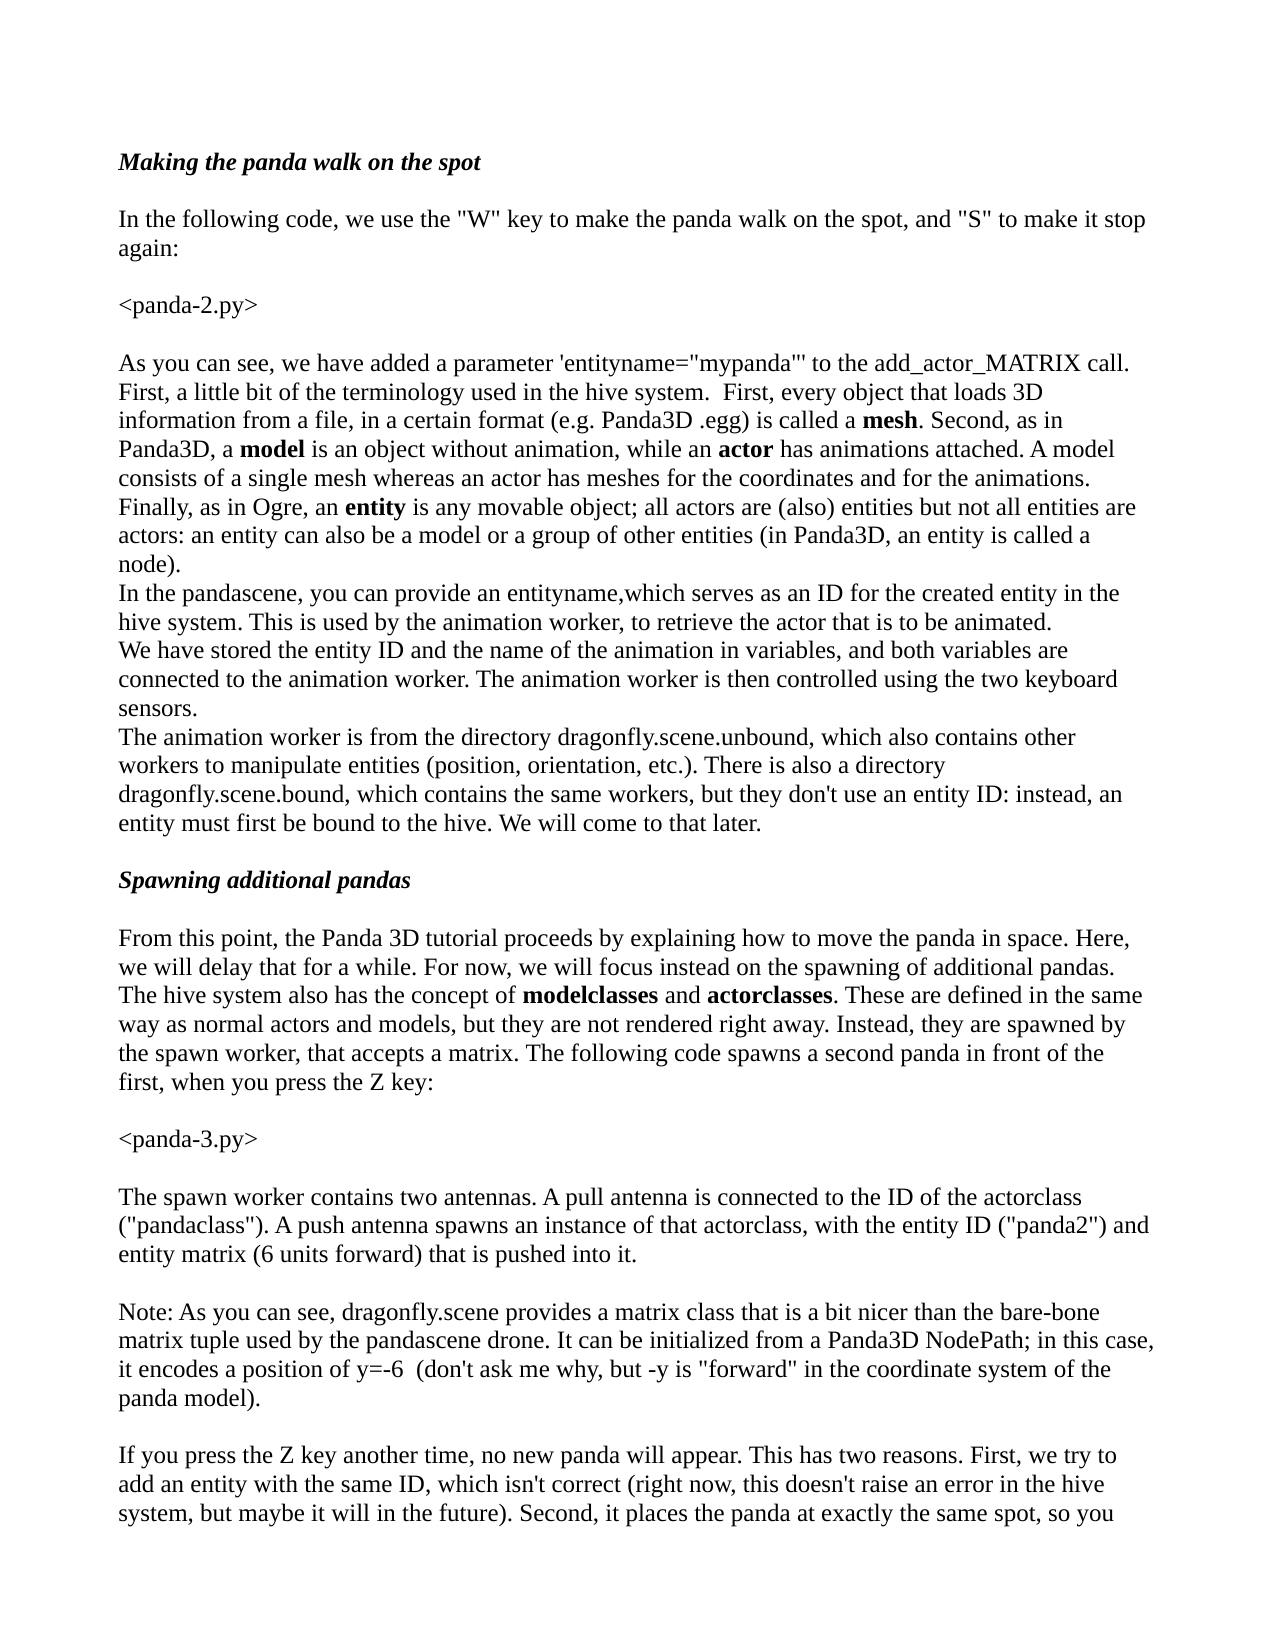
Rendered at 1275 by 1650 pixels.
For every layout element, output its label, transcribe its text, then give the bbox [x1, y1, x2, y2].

text The spawn worker contains two antennas. A pull antenna is connected to the ID of the actorclass ("pandaclass"). A push antenna spawns an instance of that actorclass, with the entity ID ("panda2") and entity matrix (6 units forward) that is pushed into it. [118, 1182, 1157, 1268]
text Note: As you can see, dragonfly.scene provides a matrix class that is a bit nicer than the bare-bone matrix tuple used by the pandascene drone. It can be initialized from a Panda3D NodePath; in this case, it encodes a position of y=-6 (don't ask me why, but -y is "forward" in the coordinate system of the panda model). [118, 1297, 1157, 1412]
text <panda-3.py> [118, 1124, 1157, 1153]
text The hive system also has the concept of modelclasses and actorclasses. These are defined in the same way as normal actors and models, but they are not rendered right away. Instead, they are spawned by the spawn worker, that accepts a matrix. The following code spawns a second panda in front of the first, when you press the Z key: [118, 981, 1157, 1096]
text <panda-2.py> [118, 291, 1157, 319]
text Making the panda walk on the spot [118, 147, 1157, 176]
text In the following code, we use the "W" key to make the panda walk on the spot, and "S" to make it stop again: [118, 204, 1157, 262]
text From this point, the Panda 3D tutorial proceeds by explaining how to move the panda in space. Here, we will delay that for a while. For now, we will focus instead on the spawning of additional pandas. [118, 923, 1157, 981]
text As you can see, we have added a parameter 'entityname="mypanda"' to the add_actor_MATRIX call. First, a little bit of the terminology used in the hive system. First, every object that loads 3D information from a file, in a certain format (e.g. Panda3D .egg) is called a mesh. Second, as in Panda3D, a model is an object without animation, while an actor has animations attached. A model consists of a single mesh whereas an actor has meshes for the coordinates and for the animations. Finally, as in Ogre, an entity is any movable object; all actors are (also) entities but not all entities are actors: an entity can also be a model or a group of other entities (in Panda3D, an entity is called a node). [118, 348, 1157, 578]
text If you press the Z key another time, no new panda will appear. This has two reasons. First, we try to add an entity with the same ID, which isn't correct (right now, this doesn't raise an error in the hive system, but maybe it will in the future). Second, it places the panda at exactly the same spot, so you [118, 1441, 1157, 1527]
text In the pandascene, you can provide an entityname,which serves as an ID for the created entity in the hive system. This is used by the animation worker, to retrieve the actor that is to be animated. [118, 578, 1157, 636]
text The animation worker is from the directory dragonfly.scene.unbound, which also contains other workers to manipulate entities (position, orientation, etc.). There is also a directory dragonfly.scene.bound, which contains the same workers, but they don't use an entity ID: instead, an entity must first be bound to the hive. We will come to that later. [118, 722, 1157, 837]
text Spawning additional pandas [118, 866, 1157, 894]
text We have stored the entity ID and the name of the animation in variables, and both variables are connected to the animation worker. The animation worker is then controlled using the two keyboard sensors. [118, 636, 1157, 722]
